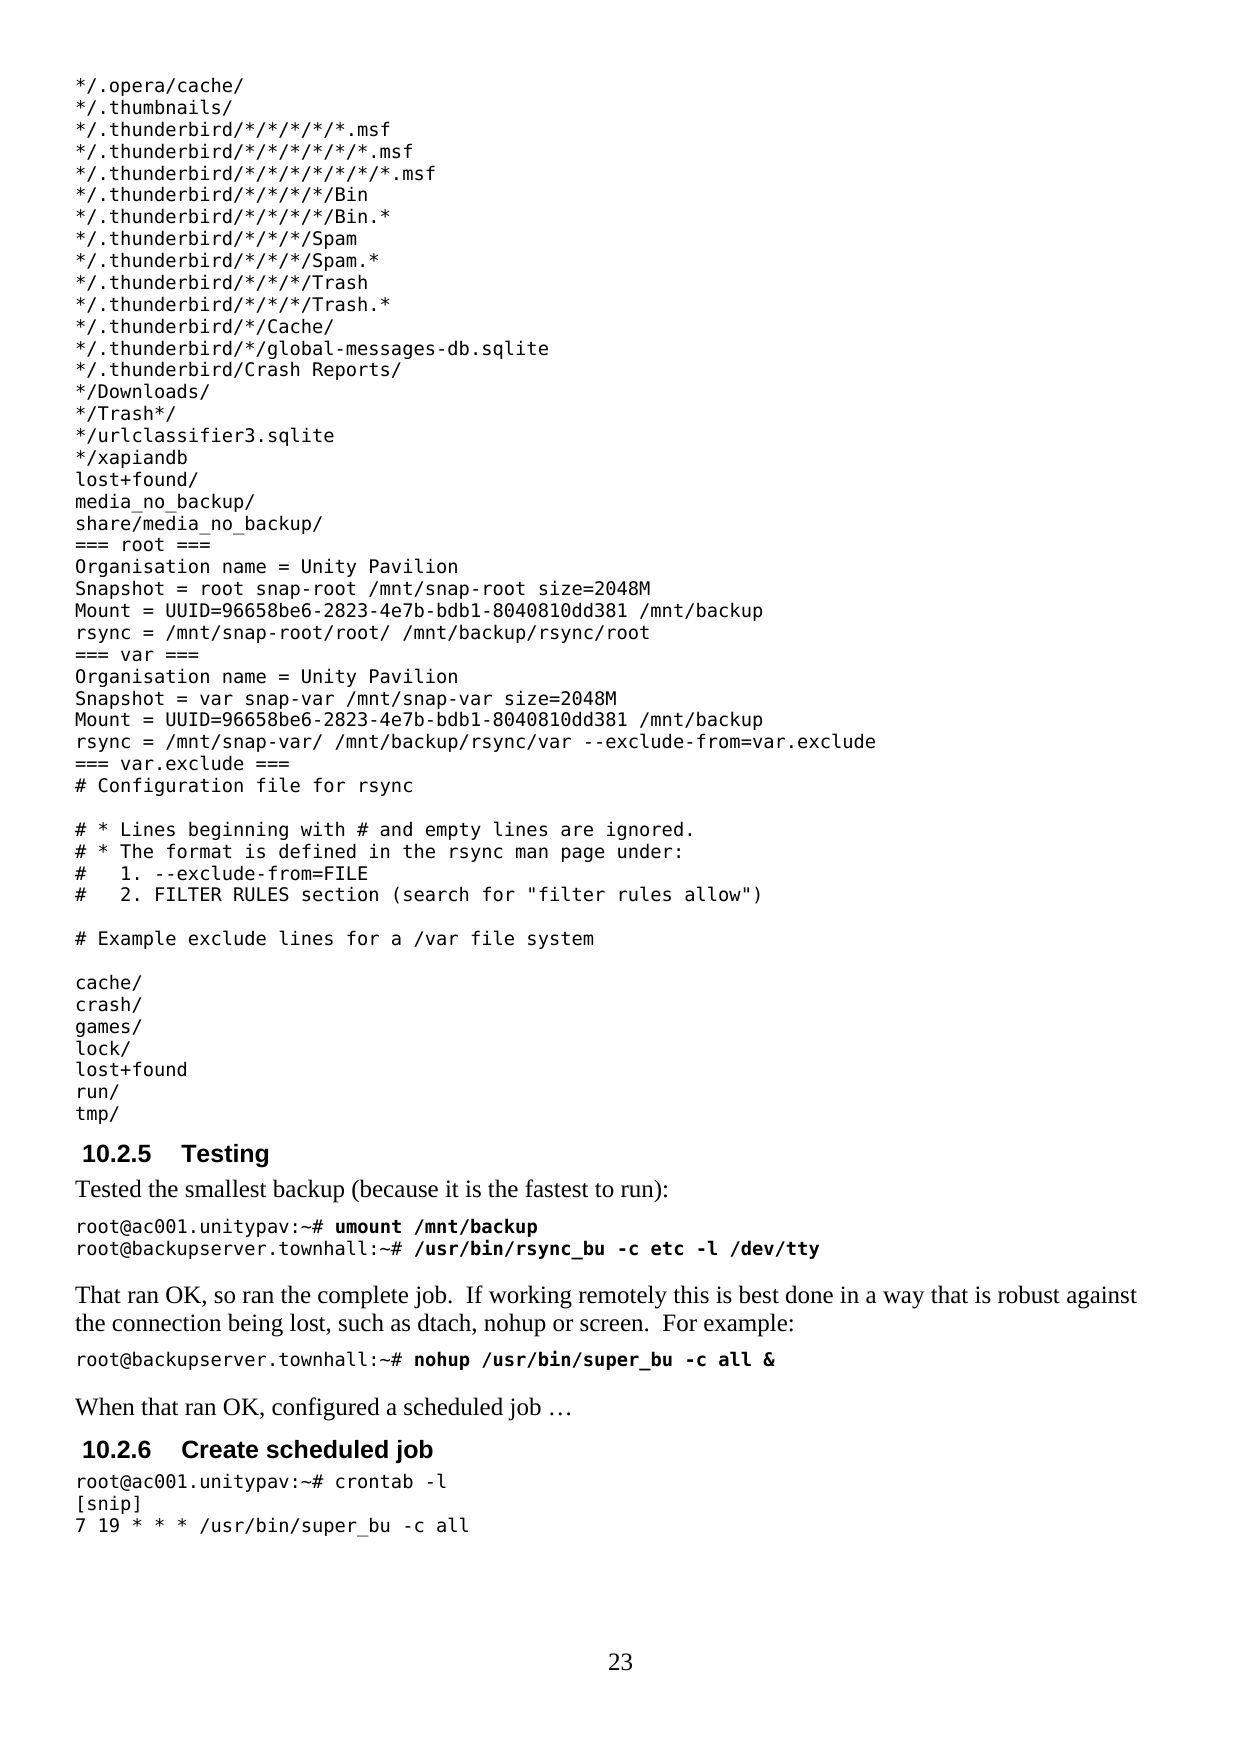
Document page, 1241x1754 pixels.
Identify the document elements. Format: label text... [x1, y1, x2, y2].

text root@backupserver.townhall:~# nohup /usr/bin/super_bu -c all & [75, 1349, 1166, 1393]
text lock/ [75, 1037, 1166, 1059]
text */.thunderbird/*/*/*/*/*/*/*.msf [75, 162, 1166, 184]
text === root === [75, 534, 1166, 556]
text # * The format is defined in the rsync man page under: [75, 841, 1166, 862]
text */.thunderbird/Crash Reports/ [75, 359, 1166, 381]
text media_no_backup/ [75, 491, 1166, 512]
text */Trash*/ [75, 403, 1166, 425]
text */urlclassifier3.sqlite [75, 425, 1166, 447]
text lost+found/ [75, 469, 1166, 491]
text */.thunderbird/*/*/*/Spam.* [75, 250, 1166, 272]
text */.thunderbird/*/Cache/ [75, 316, 1166, 337]
text Mount = UUID=96658be6-2823-4e7b-bdb1-8040810dd381 /mnt/backup [75, 709, 1166, 731]
text */.thunderbird/*/*/*/Trash.* [75, 294, 1166, 316]
text That ran OK, so ran the complete job. If working remotely this is best done in a way that is robust against the connection being lost, such as dtach, nohup or screen. For example: [75, 1281, 1166, 1337]
text 7 19 * * * /usr/bin/super_bu -c all [75, 1515, 1166, 1537]
text # * Lines beginning with # and empty lines are ignored. [75, 819, 1166, 841]
text */Downloads/ [75, 381, 1166, 403]
text # Example exclude lines for a /var file system [75, 928, 1166, 950]
text cache/ [75, 972, 1166, 994]
text lost+found [75, 1059, 1166, 1081]
text */.opera/cache/ [75, 75, 1166, 97]
text # Configuration file for rsync [75, 775, 1166, 797]
text Tested the smallest backup (because it is the fastest to run): [75, 1175, 1166, 1203]
text Snapshot = root snap-root /mnt/snap-root size=2048M [75, 578, 1166, 600]
text === var === [75, 644, 1166, 666]
text Snapshot = var snap-var /mnt/snap-var size=2048M [75, 687, 1166, 709]
text */xapiandb [75, 447, 1166, 469]
subtitle Testing [75, 1140, 1166, 1168]
subtitle Create scheduled job [75, 1436, 1166, 1463]
text */.thunderbird/*/*/*/*/*.msf [75, 119, 1166, 141]
text [snip] [75, 1493, 1166, 1515]
text Organisation name = Unity Pavilion [75, 666, 1166, 687]
text root@ac001.unitypav:~# umount /mnt/backup [75, 1216, 1166, 1237]
text When that ran OK, configured a scheduled job … [75, 1393, 1166, 1421]
text Organisation name = Unity Pavilion [75, 556, 1166, 578]
text */.thunderbird/*/*/*/*/*/*.msf [75, 141, 1166, 162]
text rsync = /mnt/snap-root/root/ /mnt/backup/rsync/root [75, 622, 1166, 644]
text games/ [75, 1016, 1166, 1037]
text */.thunderbird/*/*/*/Trash [75, 272, 1166, 294]
text tmp/ [75, 1103, 1166, 1125]
text # 2. FILTER RULES section (search for "filter rules allow") [75, 884, 1166, 906]
text */.thunderbird/*/*/*/*/Bin [75, 184, 1166, 206]
text Mount = UUID=96658be6-2823-4e7b-bdb1-8040810dd381 /mnt/backup [75, 600, 1166, 622]
text === var.exclude === [75, 753, 1166, 775]
text root@ac001.unitypav:~# crontab -l [75, 1471, 1166, 1493]
text share/media_no_backup/ [75, 512, 1166, 534]
text */.thumbnails/ [75, 97, 1166, 119]
text run/ [75, 1081, 1166, 1103]
text crash/ [75, 994, 1166, 1016]
text */.thunderbird/*/*/*/*/Bin.* [75, 206, 1166, 228]
text root@backupserver.townhall:~# /usr/bin/rsync_bu -c etc -l /dev/tty [75, 1237, 1166, 1281]
text */.thunderbird/*/*/*/Spam [75, 228, 1166, 250]
text # 1. --exclude-from=FILE [75, 862, 1166, 884]
text */.thunderbird/*/global-messages-db.sqlite [75, 337, 1166, 359]
text rsync = /mnt/snap-var/ /mnt/backup/rsync/var --exclude-from=var.exclude [75, 731, 1166, 753]
